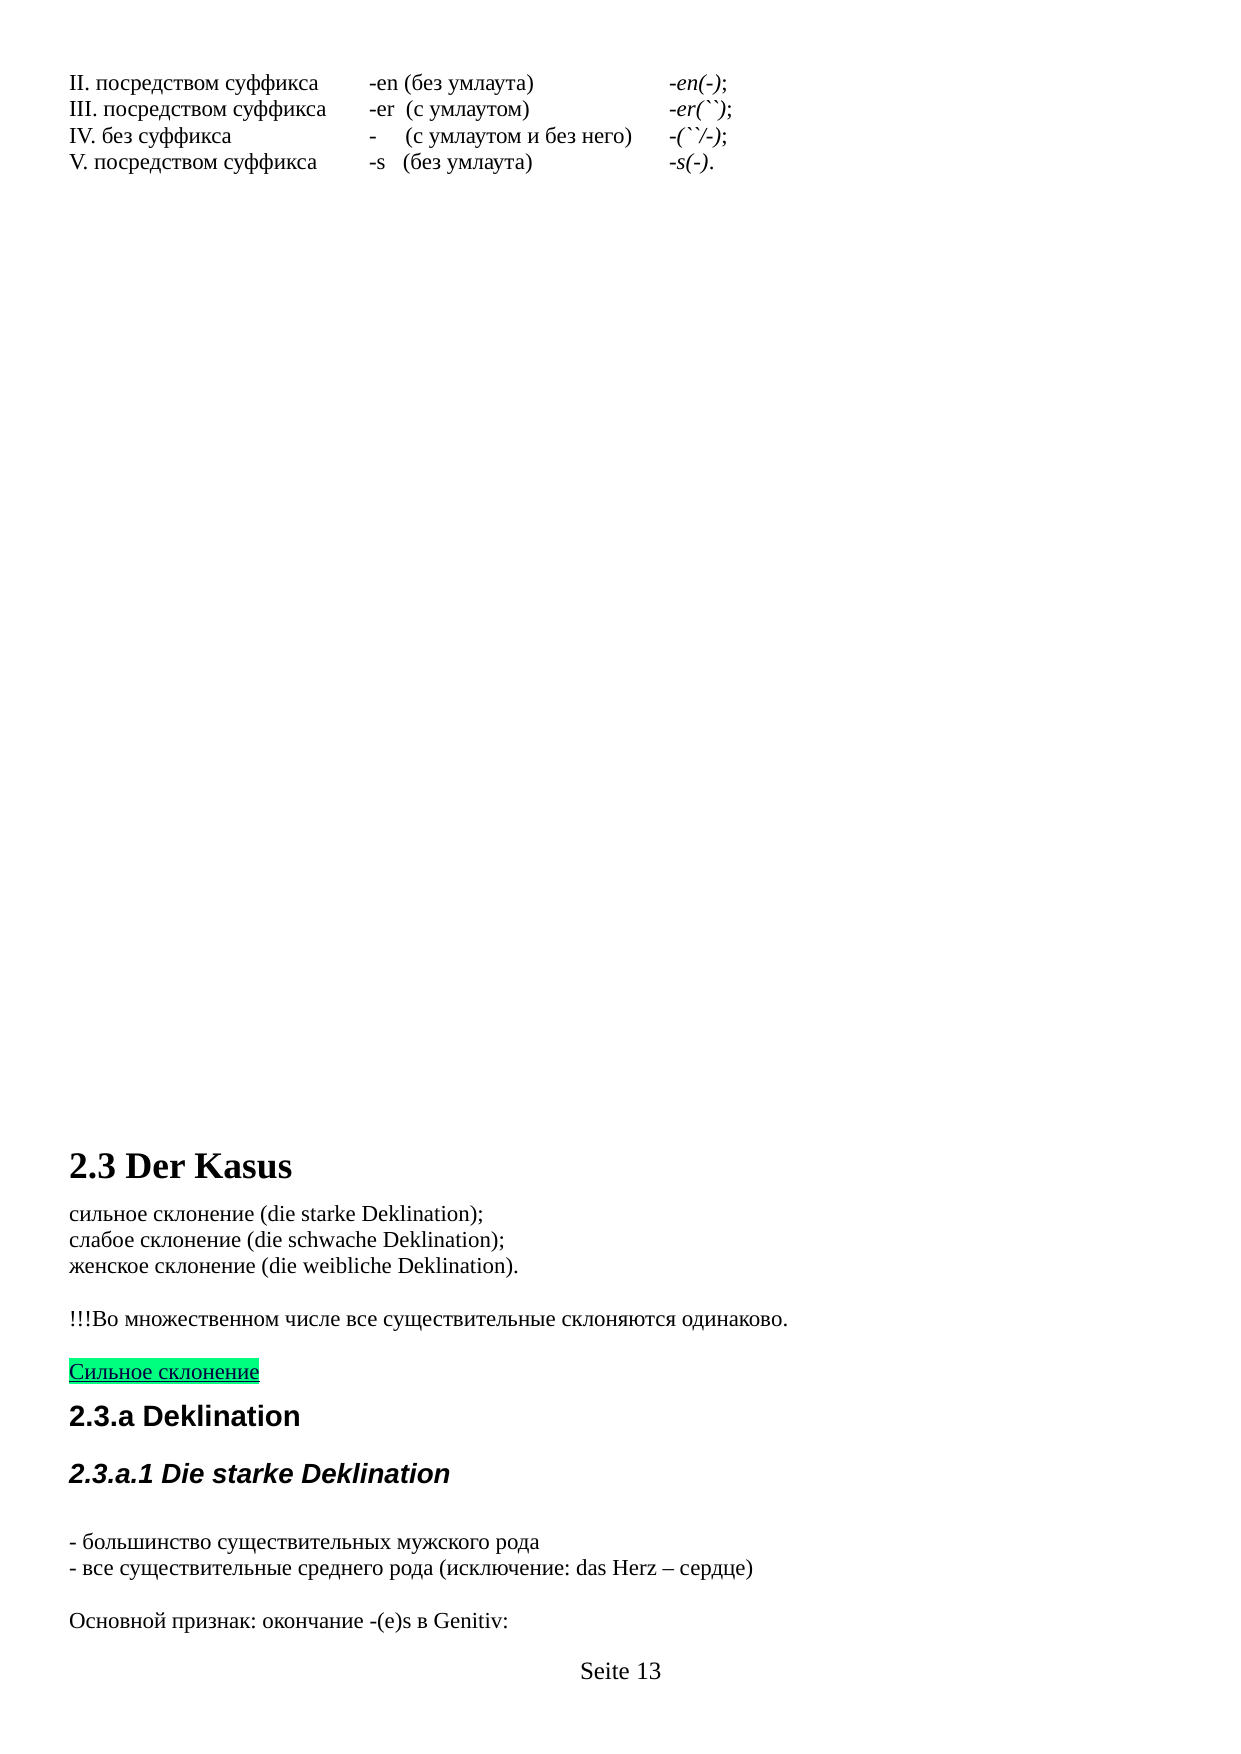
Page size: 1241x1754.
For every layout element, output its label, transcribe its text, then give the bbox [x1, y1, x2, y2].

subtitle 2.3.a.1 Die starke Deklination [69, 1457, 1172, 1489]
text II. посредством суффикса -еn (без умлаута) -en(-); [69, 69, 1172, 95]
text !!!Во множественном числе все существительные склоняются одинаково. [69, 1305, 1172, 1331]
text - все существительные среднего рода (исключение: das Herz – сердце) [69, 1554, 1172, 1581]
text - большинство существительных мужского рода [69, 1528, 1172, 1554]
text женское склонение (die weibliche Deklination). [69, 1252, 1172, 1279]
text Сильное склонение [69, 1358, 1172, 1384]
text сильное склонение (die starke Deklination); [69, 1199, 1172, 1226]
text III. посредством суффикса -er (с умлаутом) -er(``); [69, 95, 1172, 122]
text IV. без суффикса - (с умлаутом и без него) -(``/-); [69, 122, 1172, 148]
subtitle 2.3.a Deklination [69, 1399, 1172, 1432]
text Основной признак: окончание -(e)s в Genitiv: [69, 1607, 1172, 1633]
text слабое склонение (die schwache Deklination); [69, 1226, 1172, 1252]
subtitle 2.3 Der Kasus [69, 1144, 1172, 1187]
text V. посредством суффикса -s (без умлаута) -s(-). [69, 148, 1172, 174]
